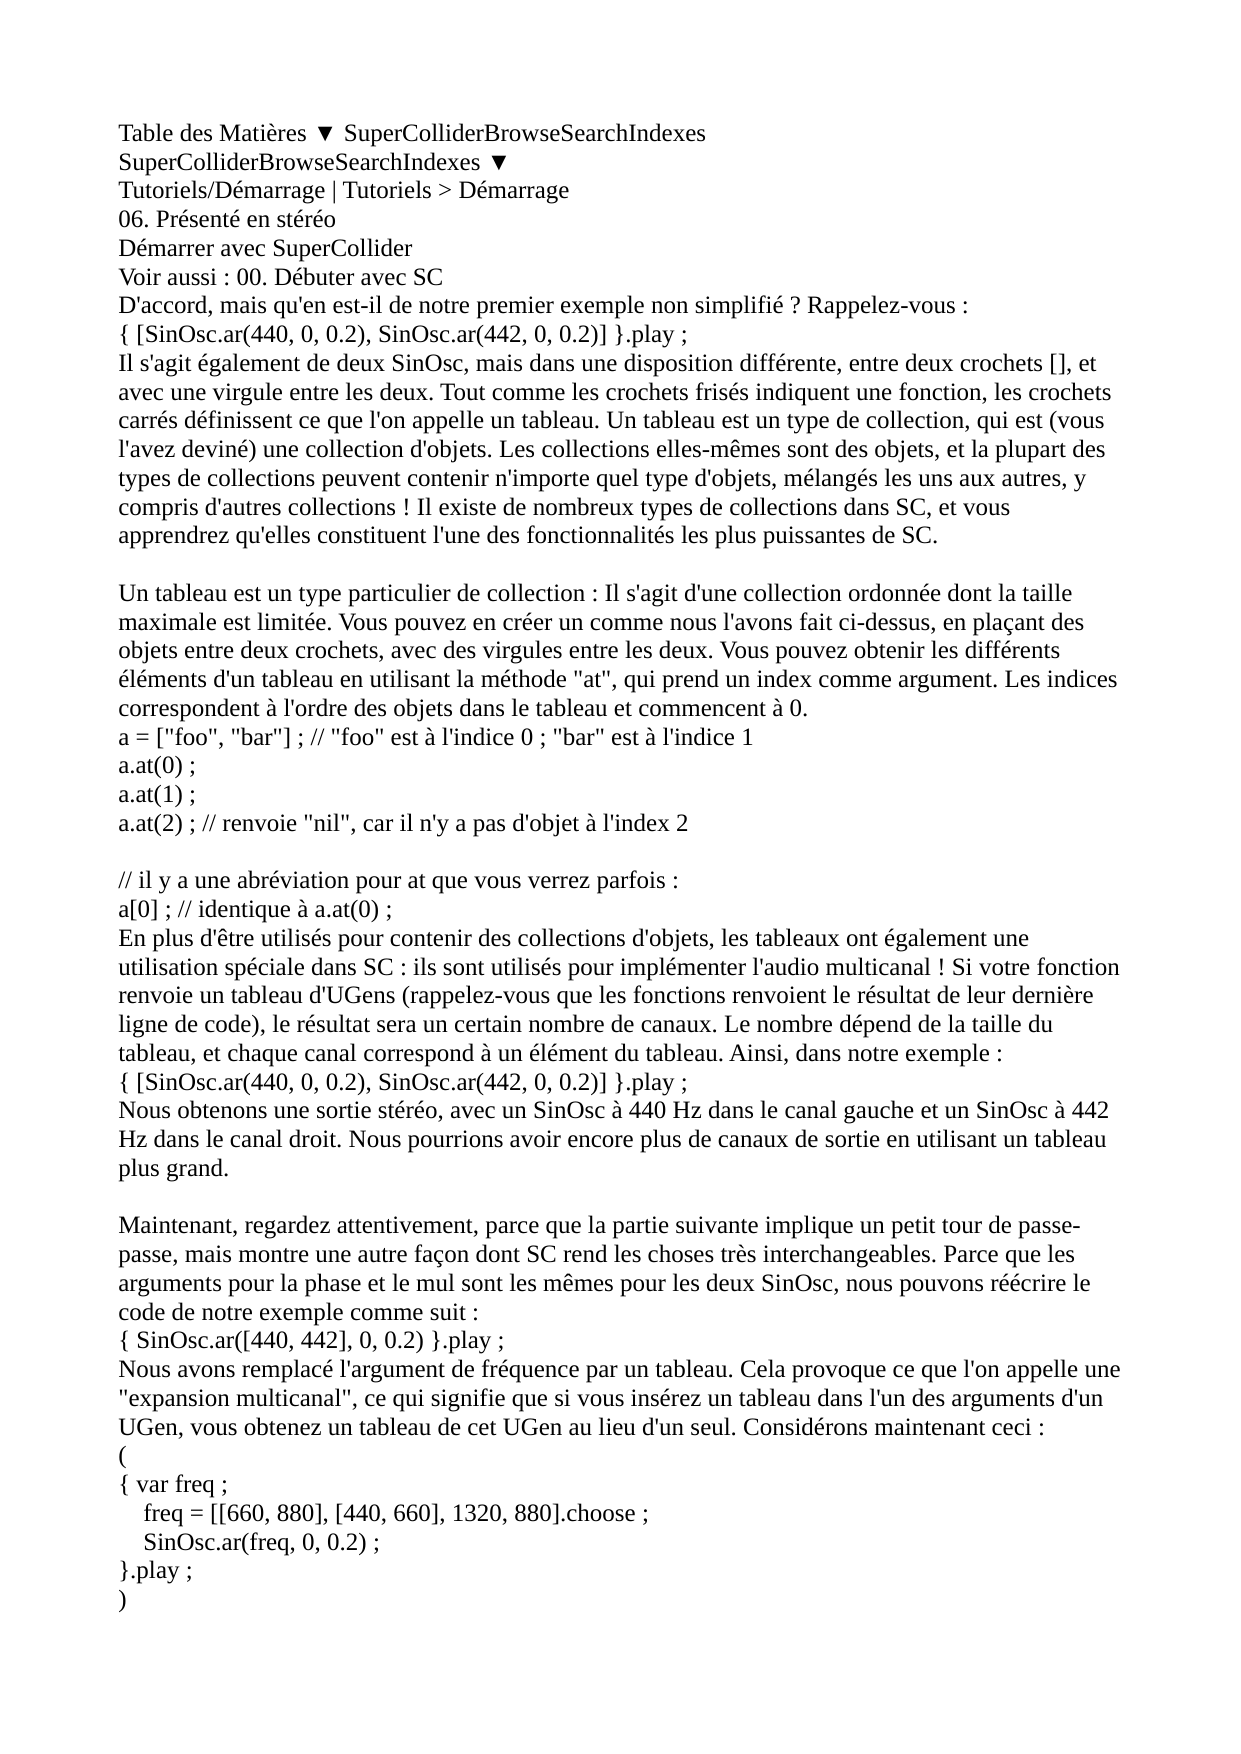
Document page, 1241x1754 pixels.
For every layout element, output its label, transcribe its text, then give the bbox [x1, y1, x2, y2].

text { [SinOsc.ar(440, 0, 0.2), SinOsc.ar(442, 0, 0.2)] }.play ; [118, 319, 1122, 348]
text Un tableau est un type particulier de collection : Il s'agit d'une collection ordonnée dont la taille maximale est limitée. Vous pouvez en créer un comme nous l'avons fait ci-dessus, en plaçant des objets entre deux crochets, avec des virgules entre les deux. Vous pouvez obtenir les différents éléments d'un tableau en utilisant la méthode "at", qui prend un index comme argument. Les indices correspondent à l'ordre des objets dans le tableau et commencent à 0. [118, 578, 1122, 722]
text Voir aussi : 00. Débuter avec SC [118, 262, 1122, 291]
text D'accord, mais qu'en est-il de notre premier exemple non simplifié ? Rappelez-vous : [118, 291, 1122, 319]
text ) [118, 1584, 1122, 1613]
text Maintenant, regardez attentivement, parce que la partie suivante implique un petit tour de passe-passe, mais montre une autre façon dont SC rend les choses très interchangeables. Parce que les arguments pour la phase et le mul sont les mêmes pour les deux SinOsc, nous pouvons réécrire le code de notre exemple comme suit : [118, 1211, 1122, 1326]
text a.at(1) ; [118, 779, 1122, 808]
text Tutoriels/Démarrage | Tutoriels > Démarrage [118, 176, 1122, 204]
text freq = [[660, 880], [440, 660], 1320, 880].choose ; [118, 1498, 1122, 1527]
text { SinOsc.ar([440, 442], 0, 0.2) }.play ; [118, 1326, 1122, 1354]
text 06. Présenté en stéréo [118, 204, 1122, 233]
text Nous obtenons une sortie stéréo, avec un SinOsc à 440 Hz dans le canal gauche et un SinOsc à 442 Hz dans le canal droit. Nous pourrions avoir encore plus de canaux de sortie en utilisant un tableau plus grand. [118, 1096, 1122, 1182]
text Nous avons remplacé l'argument de fréquence par un tableau. Cela provoque ce que l'on appelle une "expansion multicanal", ce qui signifie que si vous insérez un tableau dans l'un des arguments d'un UGen, vous obtenez un tableau de cet UGen au lieu d'un seul. Considérons maintenant ceci : [118, 1354, 1122, 1441]
text a[0] ; // identique à a.at(0) ; [118, 894, 1122, 923]
text SuperColliderBrowseSearchIndexes ▼ [118, 147, 1122, 176]
text SinOsc.ar(freq, 0, 0.2) ; [118, 1527, 1122, 1556]
text a.at(2) ; // renvoie "nil", car il n'y a pas d'objet à l'index 2 [118, 808, 1122, 837]
text En plus d'être utilisés pour contenir des collections d'objets, les tableaux ont également une utilisation spéciale dans SC : ils sont utilisés pour implémenter l'audio multicanal ! Si votre fonction renvoie un tableau d'UGens (rappelez-vous que les fonctions renvoient le résultat de leur dernière ligne de code), le résultat sera un certain nombre de canaux. Le nombre dépend de la taille du tableau, et chaque canal correspond à un élément du tableau. Ainsi, dans notre exemple : [118, 923, 1122, 1067]
text a.at(0) ; [118, 751, 1122, 779]
text }.play ; [118, 1556, 1122, 1584]
text Démarrer avec SuperCollider [118, 233, 1122, 262]
text { var freq ; [118, 1469, 1122, 1498]
text // il y a une abréviation pour at que vous verrez parfois : [118, 866, 1122, 894]
text Il s'agit également de deux SinOsc, mais dans une disposition différente, entre deux crochets [], et avec une virgule entre les deux. Tout comme les crochets frisés indiquent une fonction, les crochets carrés définissent ce que l'on appelle un tableau. Un tableau est un type de collection, qui est (vous l'avez deviné) une collection d'objets. Les collections elles-mêmes sont des objets, et la plupart des types de collections peuvent contenir n'importe quel type d'objets, mélangés les uns aux autres, y compris d'autres collections ! Il existe de nombreux types de collections dans SC, et vous apprendrez qu'elles constituent l'une des fonctionnalités les plus puissantes de SC. [118, 348, 1122, 549]
text { [SinOsc.ar(440, 0, 0.2), SinOsc.ar(442, 0, 0.2)] }.play ; [118, 1067, 1122, 1096]
text a = ["foo", "bar"] ; // "foo" est à l'indice 0 ; "bar" est à l'indice 1 [118, 722, 1122, 751]
text ( [118, 1441, 1122, 1469]
text Table des Matières ▼ SuperColliderBrowseSearchIndexes [118, 118, 1122, 147]
